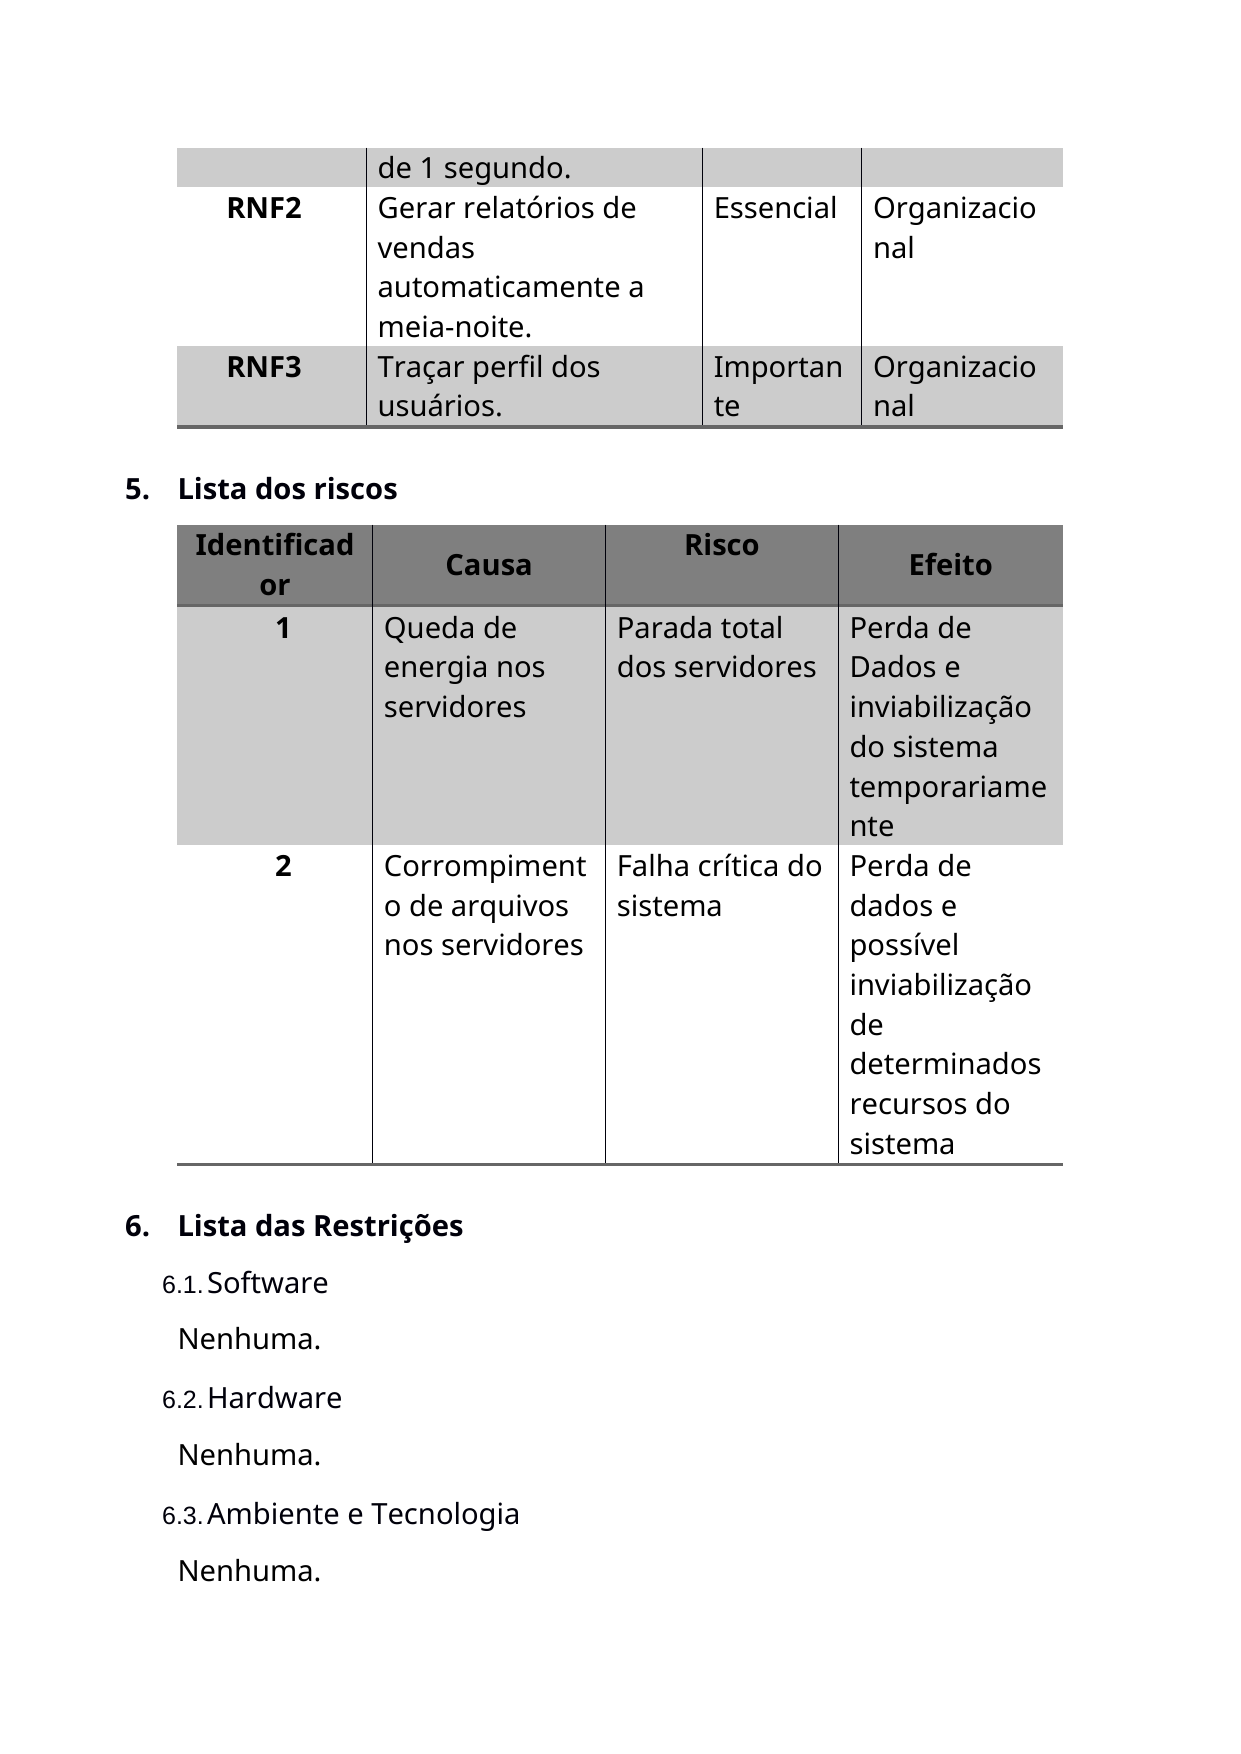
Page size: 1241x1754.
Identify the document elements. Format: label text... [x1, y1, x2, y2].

table_cell [177, 346, 366, 425]
table_cell Traçar perfil dos usuários. [367, 346, 702, 425]
subtitle Lista dos riscos [125, 468, 1063, 508]
subtitle Hardware [162, 1378, 1063, 1417]
table_cell [703, 148, 861, 187]
table_cell Organizacional [862, 346, 1063, 425]
table_header Causa [373, 525, 605, 604]
table_cell Importante [703, 346, 861, 425]
table_header Risco [606, 525, 838, 604]
table_cell Perda de dados e possível inviabilização de determinados recursos do sistema [839, 845, 1063, 1163]
table_cell Organizacional [862, 187, 1063, 346]
table_cell [177, 607, 372, 845]
subtitle Ambiente e Tecnologia [162, 1493, 1063, 1533]
subtitle Software [162, 1262, 1063, 1302]
table_cell Parada total dos servidores [606, 607, 838, 845]
table_cell de 1 segundo. [367, 148, 702, 187]
table_cell [862, 148, 1063, 187]
table_header Efeito [839, 525, 1063, 604]
table_cell Falha crítica do sistema [606, 845, 838, 1163]
table_cell Essencial [703, 187, 861, 346]
text Nenhuma. [177, 1434, 1063, 1474]
subtitle Lista das Restrições [125, 1206, 1063, 1245]
table_cell Gerar relatórios de vendas automaticamente a meia-noite. [367, 187, 702, 346]
table_cell [177, 845, 372, 1163]
text Nenhuma. [177, 1318, 1063, 1358]
table_cell Corrompimento de arquivos nos servidores [373, 845, 605, 1163]
table_cell [177, 187, 366, 346]
table_cell [177, 148, 366, 187]
table_header Identificador [177, 525, 372, 604]
text Nenhuma. [177, 1550, 1063, 1589]
table_cell Perda de Dados e inviabilização do sistema temporariamente [839, 607, 1063, 845]
table_cell Queda de energia nos servidores [373, 607, 605, 845]
